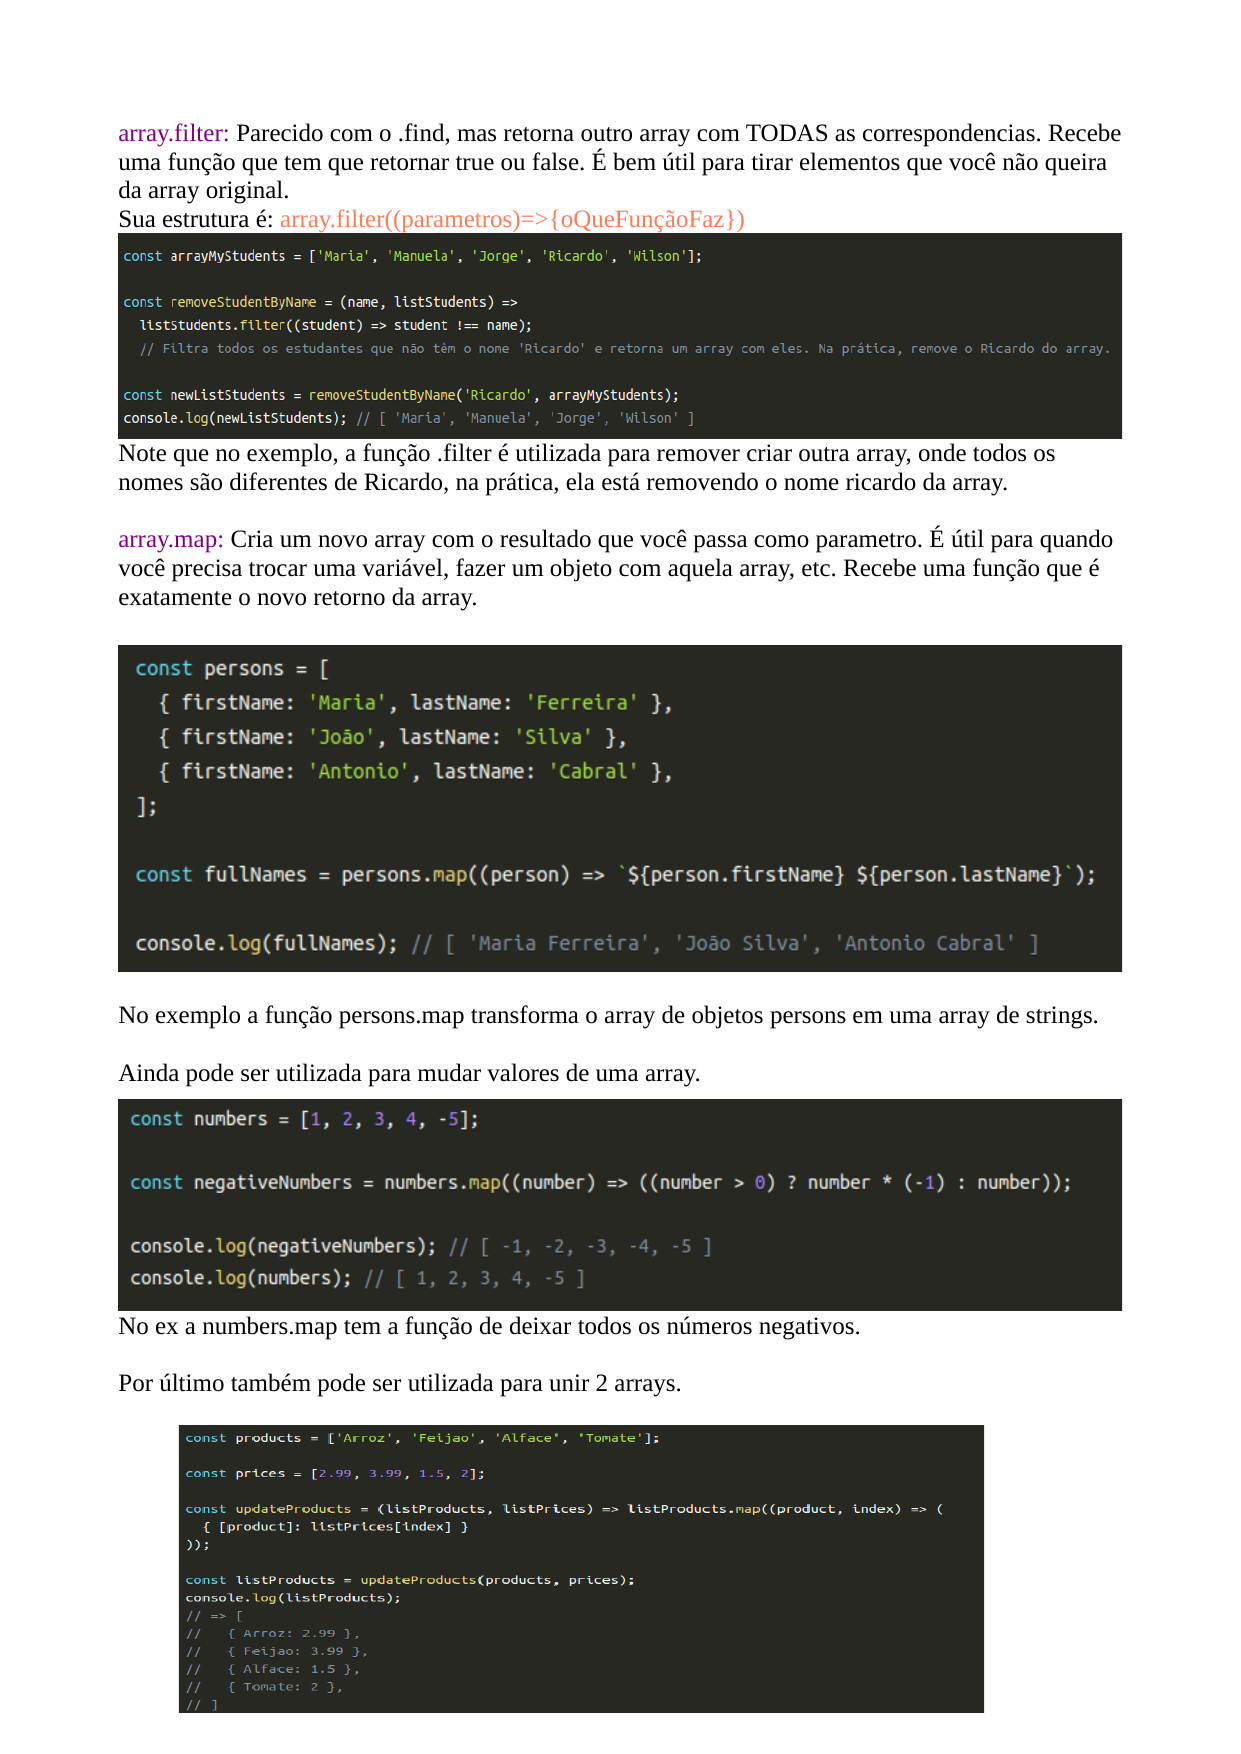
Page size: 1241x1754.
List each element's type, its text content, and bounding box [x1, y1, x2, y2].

picture [118, 645, 1123, 972]
text Sua estrutura é: array.filter((parametros)=>{oQueFunçãoFaz}) [118, 204, 1122, 233]
text No exemplo a função persons.map transforma o array de objetos persons em uma array de strings. [118, 1001, 1122, 1029]
text No ex a numbers.map tem a função de deixar todos os números negativos. [118, 1311, 1122, 1339]
text Por último também pode ser utilizada para unir 2 arrays. [118, 1368, 1122, 1397]
picture [118, 233, 1123, 439]
text [118, 1087, 1122, 1099]
text array.filter: Parecido com o .find, mas retorna outro array com TODAS as correspondencias. Recebe uma função que tem que retornar true ou false. É bem útil para tirar elementos que você não queira da array original. [118, 118, 1122, 204]
picture [118, 1099, 1123, 1311]
picture [178, 1425, 985, 1713]
text Ainda pode ser utilizada para mudar valores de uma array. [118, 1058, 1122, 1087]
text Note que no exemplo, a função .filter é utilizada para remover criar outra array, onde todos os nomes são diferentes de Ricardo, na prática, ela está removendo o nome ricardo da array. [118, 439, 1122, 496]
text array.map: Cria um novo array com o resultado que você passa como parametro. É útil para quando você precisa trocar uma variável, fazer um objeto com aquela array, etc. Recebe uma função que é exatamente o novo retorno da array. [118, 524, 1122, 611]
